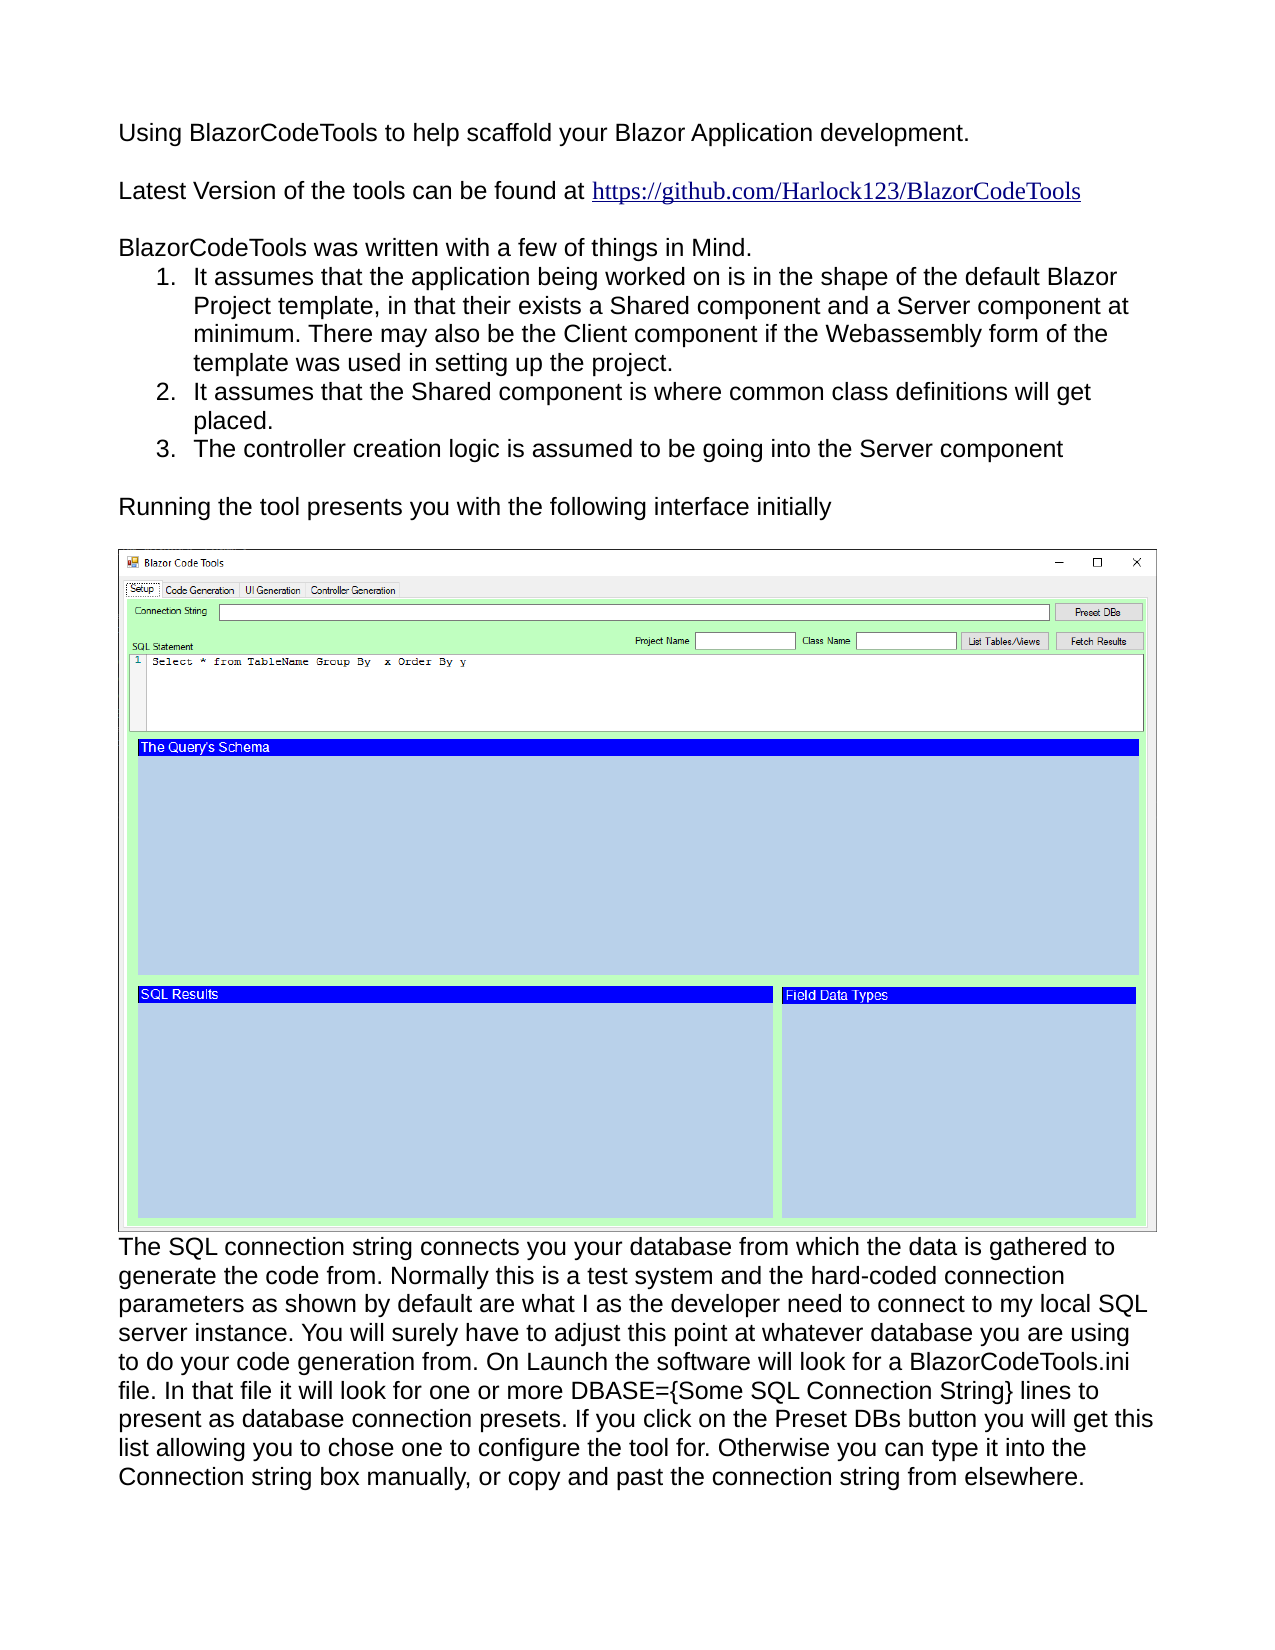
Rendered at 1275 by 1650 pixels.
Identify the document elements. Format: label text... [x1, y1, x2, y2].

text Using BlazorCodeTools to help scaffold your Blazor Application development. [118, 118, 1157, 147]
text Running the tool presents you with the following interface initially [118, 492, 1157, 521]
text The SQL connection string connects you your database from which the data is gathered to generate the code from. Normally this is a test system and the hard-coded connection parameters as shown by default are what I as the developer need to connect to my local SQL server instance. You will surely have to adjust this point at whatever database you are using to do your code generation from. On Launch the software will look for a BlazorCodeTools.ini file. In that file it will look for one or more DBASE={Some SQL Connection String} lines to present as database connection presets. If you click on the Preset DBs button you will get this list allowing you to chose one to configure the tool for. Otherwise you can type it into the Connection string box manually, or copy and past the connection string from elsewhere. [118, 1232, 1157, 1491]
list It assumes that the Shared component is where common class definitions will get placed. [156, 377, 1157, 434]
text BlazorCodeTools was written with a few of things in Mind. [118, 233, 1157, 262]
text Latest Version of the tools can be found at https://github.com/Harlock123/BlazorCodeTools [118, 176, 1157, 204]
list It assumes that the application being worked on is in the shape of the default Blazor Project template, in that their exists a Shared component and a Server component at minimum. There may also be the Client component if the Webassembly form of the template was used in setting up the project. [156, 262, 1157, 377]
list The controller creation logic is assumed to be going into the Server component [156, 434, 1157, 463]
